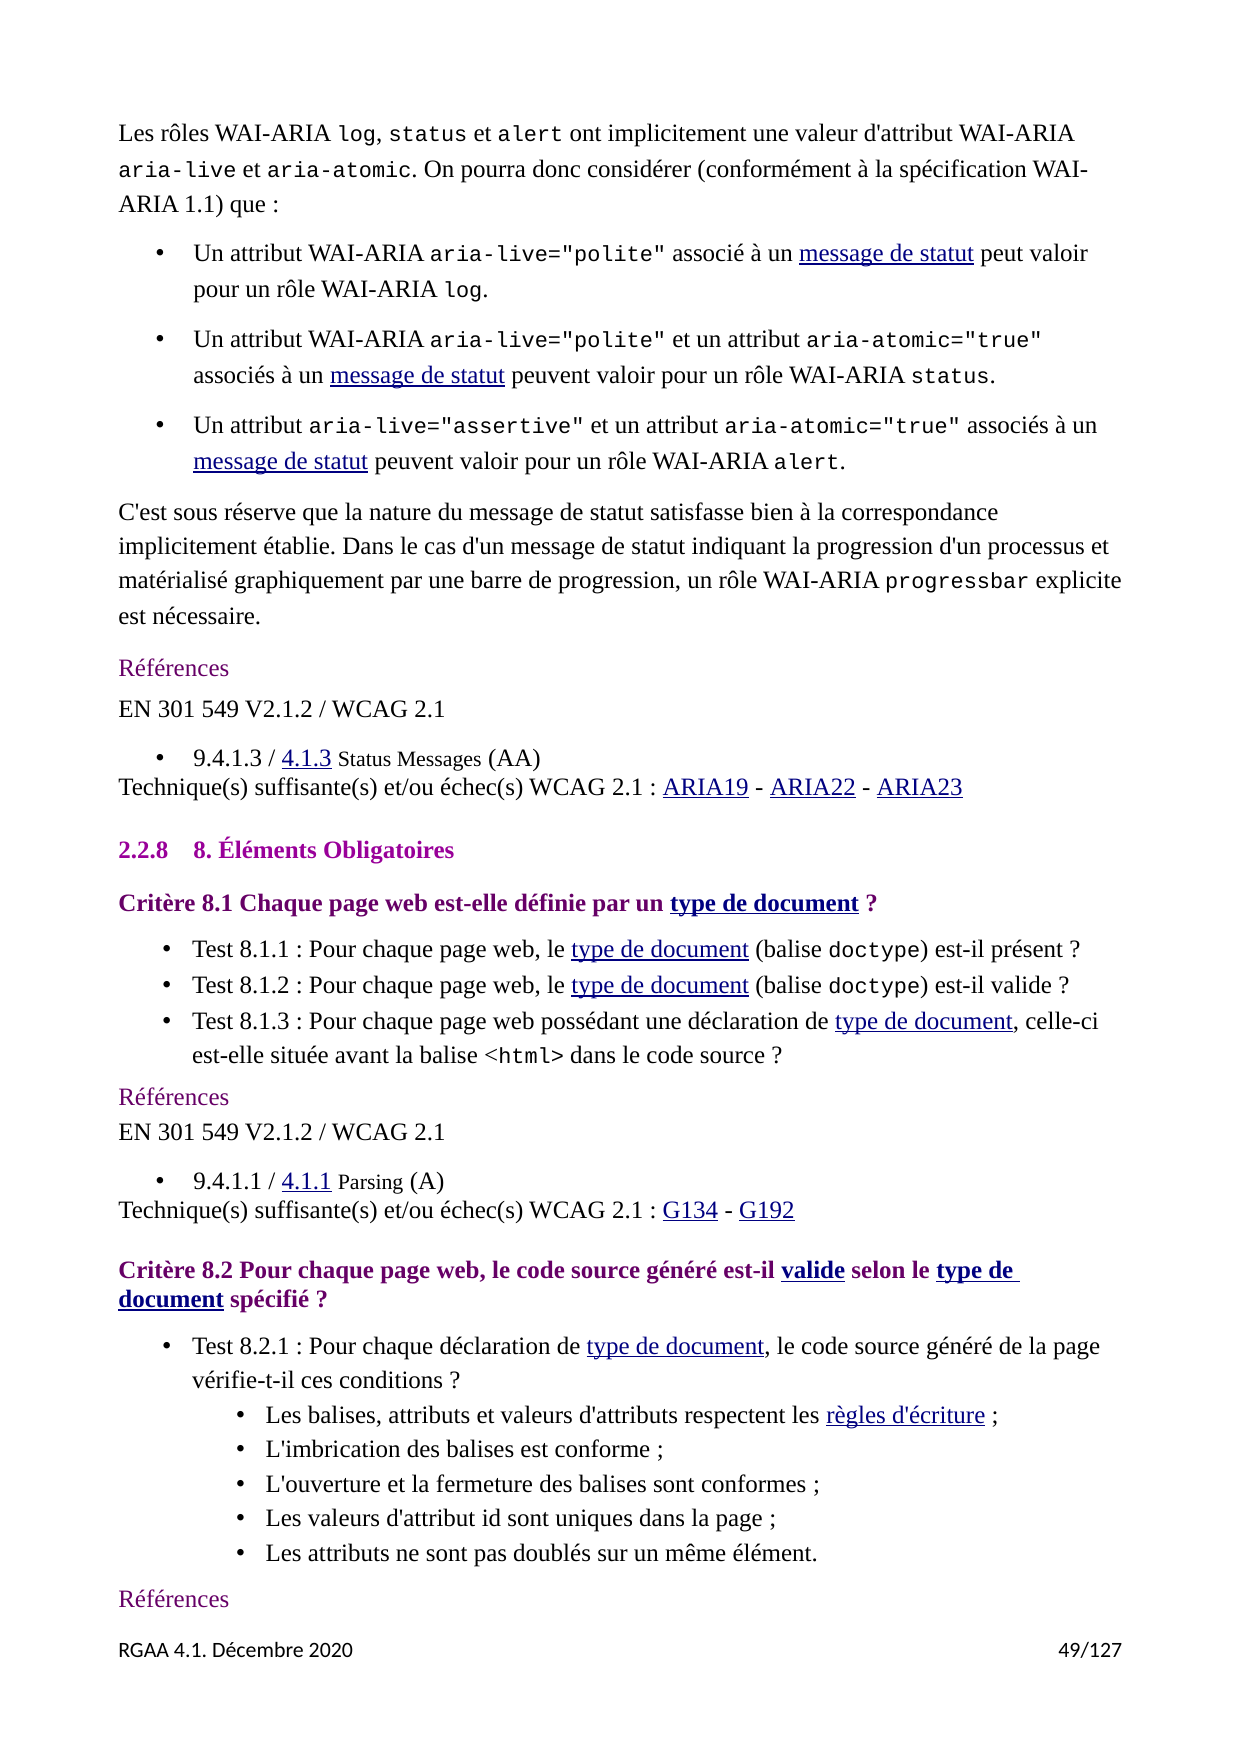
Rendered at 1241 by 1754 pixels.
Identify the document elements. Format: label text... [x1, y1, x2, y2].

list Un attribut WAI-ARIA aria-live="polite" et un attribut aria-atomic="true" associés à un message de statut peuvent valoir pour un rôle WAI-ARIA status. [156, 324, 1122, 390]
subtitle Références [118, 1082, 1122, 1111]
list Un attribut WAI-ARIA aria-live="polite" associé à un message de statut peut valoir pour un rôle WAI-ARIA log. [156, 238, 1122, 304]
subtitle 8. Éléments Obligatoires [118, 836, 1122, 864]
text EN 301 549 V2.1.2 / WCAG 2.1 [118, 694, 1122, 723]
list 9.4.1.3 / 4.1.3 Status Messages (AA) [156, 743, 1122, 772]
list L'imbrication des balises est conforme ; [236, 1434, 1122, 1463]
list Un attribut aria-live="assertive" et un attribut aria-atomic="true" associés à un message de statut peuvent valoir pour un rôle WAI-ARIA alert. [156, 411, 1122, 476]
text Les rôles WAI-ARIA log, status et alert ont implicitement une valeur d'attribut WAI-ARIA aria-live et aria-atomic. On pourra donc considérer (conformément à la spécification WAI-ARIA 1.1) que : [118, 118, 1122, 218]
list Les valeurs d'attribut id sont uniques dans la page ; [236, 1503, 1122, 1532]
list Test 8.2.1 : Pour chaque déclaration de type de document, le code source généré de la page vérifie-t-il ces conditions ? [162, 1331, 1122, 1394]
text Technique(s) suffisante(s) et/ou échec(s) WCAG 2.1 : G134 - G192 [118, 1195, 1122, 1223]
list 9.4.1.1 / 4.1.1 Parsing (A) [156, 1166, 1122, 1195]
text EN 301 549 V2.1.2 / WCAG 2.1 [118, 1117, 1122, 1146]
text Technique(s) suffisante(s) et/ou échec(s) WCAG 2.1 : ARIA19 - ARIA22 - ARIA23 [118, 772, 1122, 800]
text C'est sous réserve que la nature du message de statut satisfasse bien à la correspondance implicitement établie. Dans le cas d'un message de statut indiquant la progression d'un processus et matérialisé graphiquement par une barre de progression, un rôle WAI-ARIA progressbar explicite est nécessaire. [118, 497, 1122, 630]
subtitle Références [118, 653, 1122, 682]
list L'ouverture et la fermeture des balises sont conformes ; [236, 1469, 1122, 1497]
list Test 8.1.1 : Pour chaque page web, le type de document (balise doctype) est-il présent ? [162, 934, 1122, 964]
list Test 8.1.2 : Pour chaque page web, le type de document (balise doctype) est-il valide ? [162, 970, 1122, 1000]
list Les balises, attributs et valeurs d'attributs respectent les règles d'écriture ; [236, 1400, 1122, 1428]
list Test 8.1.3 : Pour chaque page web possédant une déclaration de type de document, celle-ci est-elle située avant la balise <html> dans le code source ? [162, 1006, 1122, 1070]
subtitle Critère 8.2 Pour chaque page web, le code source généré est-il valide selon le type de document spécifié ? [118, 1256, 1122, 1313]
list Les attributs ne sont pas doublés sur un même élément. [236, 1538, 1122, 1566]
subtitle Références [118, 1584, 1122, 1613]
subtitle Critère 8.1 Chaque page web est-elle définie par un type de document ? [118, 888, 1122, 917]
